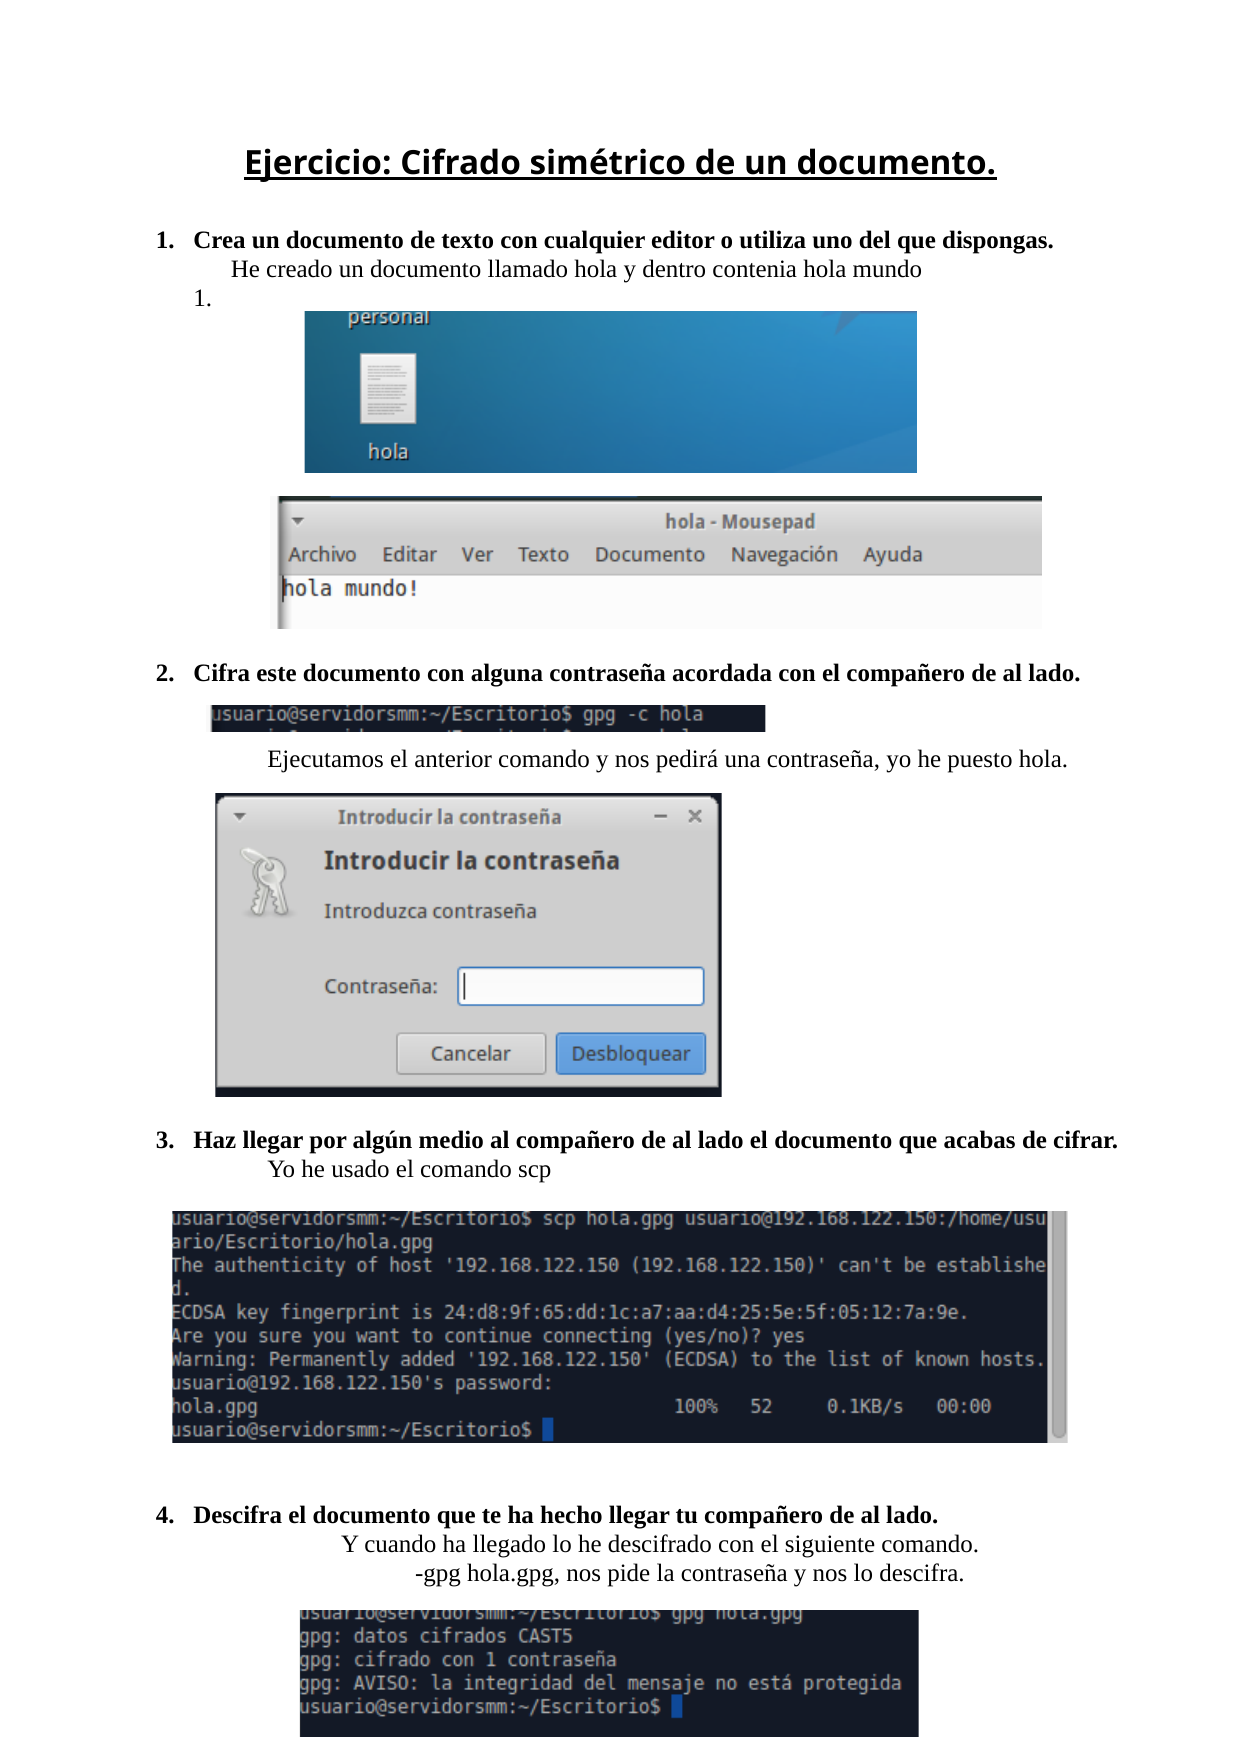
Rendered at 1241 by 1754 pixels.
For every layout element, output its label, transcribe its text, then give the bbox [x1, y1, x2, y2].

list Y cuando ha llegado lo he descifrado con el siguiente comando. [156, 1529, 1122, 1558]
list Ejecutamos el anterior comando y nos pedirá una contraseña, yo he puesto hola. [156, 744, 1122, 773]
picture [299, 1610, 919, 1737]
list Crea un documento de texto con cualquier editor o utiliza uno del que dispongas. [156, 226, 1122, 254]
list Haz llegar por algún medio al compañero de al lado el documento que acabas de cifrar. [156, 1125, 1122, 1154]
subtitle Ejercicio: Cifrado simétrico de un documento. [118, 139, 1122, 184]
picture [206, 705, 766, 732]
list Cifra este documento con alguna contraseña acordada con el compañero de al lado. [156, 658, 1122, 687]
list -gpg hola.gpg, nos pide la contraseña y nos lo descifra. [156, 1558, 1122, 1587]
list He creado un documento llamado hola y dentro contenia hola mundo [193, 254, 1122, 283]
picture [215, 793, 722, 1097]
list Yo he usado el comando scp [156, 1154, 1122, 1183]
picture [270, 496, 1042, 629]
list Descifra el documento que te ha hecho llegar tu compañero de al lado. [156, 1500, 1122, 1529]
picture [304, 311, 917, 473]
picture [172, 1211, 1068, 1443]
